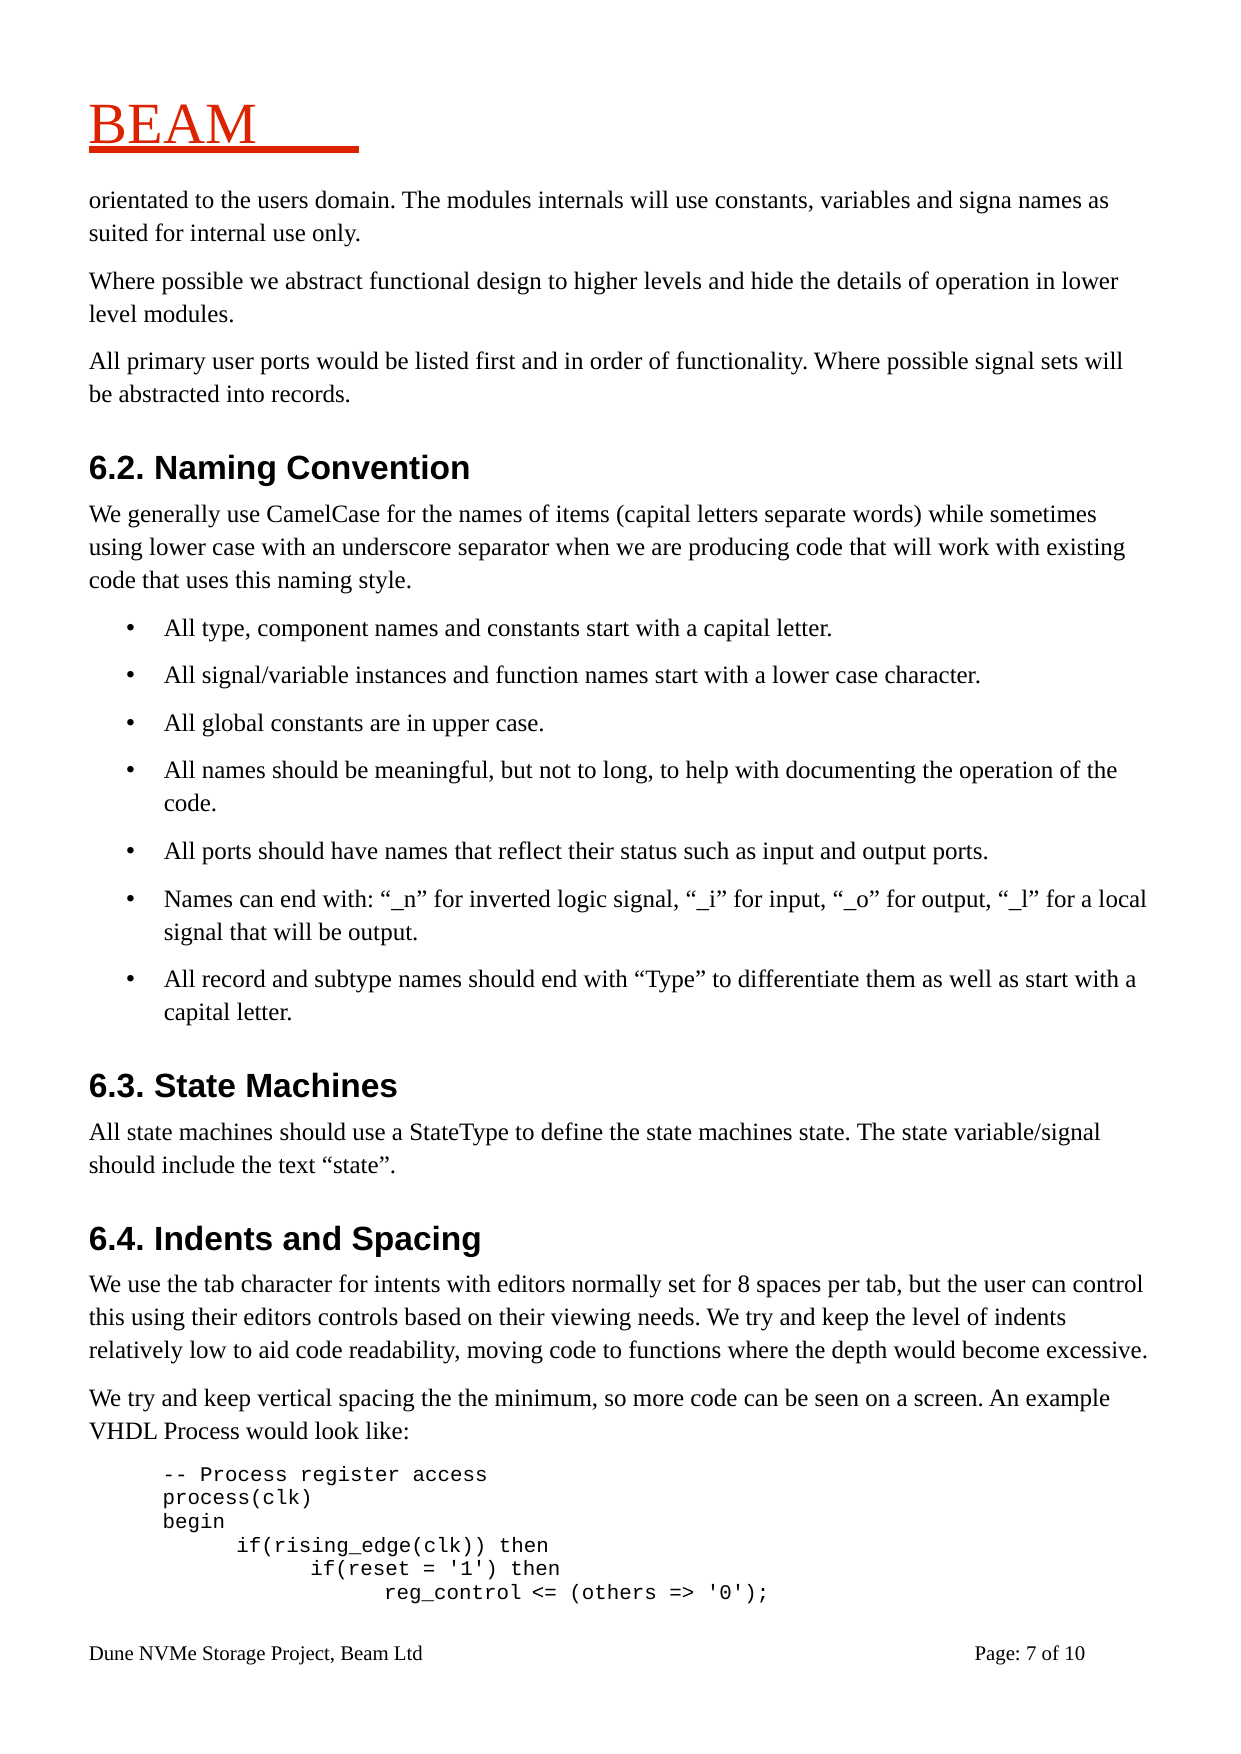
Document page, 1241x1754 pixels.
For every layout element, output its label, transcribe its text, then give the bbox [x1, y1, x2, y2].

text begin [162, 1511, 1152, 1535]
list Names can end with: “_n” for inverted logic signal, “_i” for input, “_o” for output, “_l” for a local signal that will be output. [126, 884, 1152, 945]
text process(clk) [162, 1487, 1152, 1511]
subtitle Indents and Spacing [88, 1218, 1152, 1257]
text if(reset = '1') then [162, 1558, 1152, 1582]
text We use the tab character for intents with editors normally set for 8 spaces per tab, but the user can control this using their editors controls based on their viewing needs. We try and keep the level of indents relatively low to aid code readability, moving code to functions where the depth would become excessive. [88, 1269, 1152, 1364]
text -- Process register access [162, 1464, 1152, 1487]
text reg_control <= (others => '0'); [162, 1582, 1152, 1606]
list All global constants are in upper case. [126, 708, 1152, 737]
subtitle Naming Convention [88, 448, 1152, 486]
text orientated to the users domain. The modules internals will use constants, variables and signa names as suited for internal use only. [88, 185, 1152, 247]
list All signal/variable instances and function names start with a lower case character. [126, 660, 1152, 689]
text Where possible we abstract functional design to higher levels and hide the details of operation in lower level modules. [88, 266, 1152, 327]
list All ports should have names that reflect their status such as input and output ports. [126, 836, 1152, 865]
text We try and keep vertical spacing the the minimum, so more code can be seen on a screen. An example VHDL Process would look like: [88, 1383, 1152, 1445]
list All names should be meaningful, but not to long, to help with documenting the operation of the code. [126, 755, 1152, 817]
text All state machines should use a StateType to define the state machines state. The state variable/signal should include the text “state”. [88, 1117, 1152, 1179]
list All type, component names and constants start with a capital letter. [126, 613, 1152, 641]
text All primary user ports would be listed first and in order of functionality. Where possible signal sets will be abstracted into records. [88, 346, 1152, 408]
text if(rising_edge(clk)) then [162, 1535, 1152, 1558]
list All record and subtype names should end with “Type” to differentiate them as well as start with a capital letter. [126, 964, 1152, 1026]
subtitle State Machines [88, 1066, 1152, 1104]
text We generally use CamelCase for the names of items (capital letters separate words) while sometimes using lower case with an underscore separator when we are producing code that will work with existing code that uses this naming style. [88, 499, 1152, 594]
